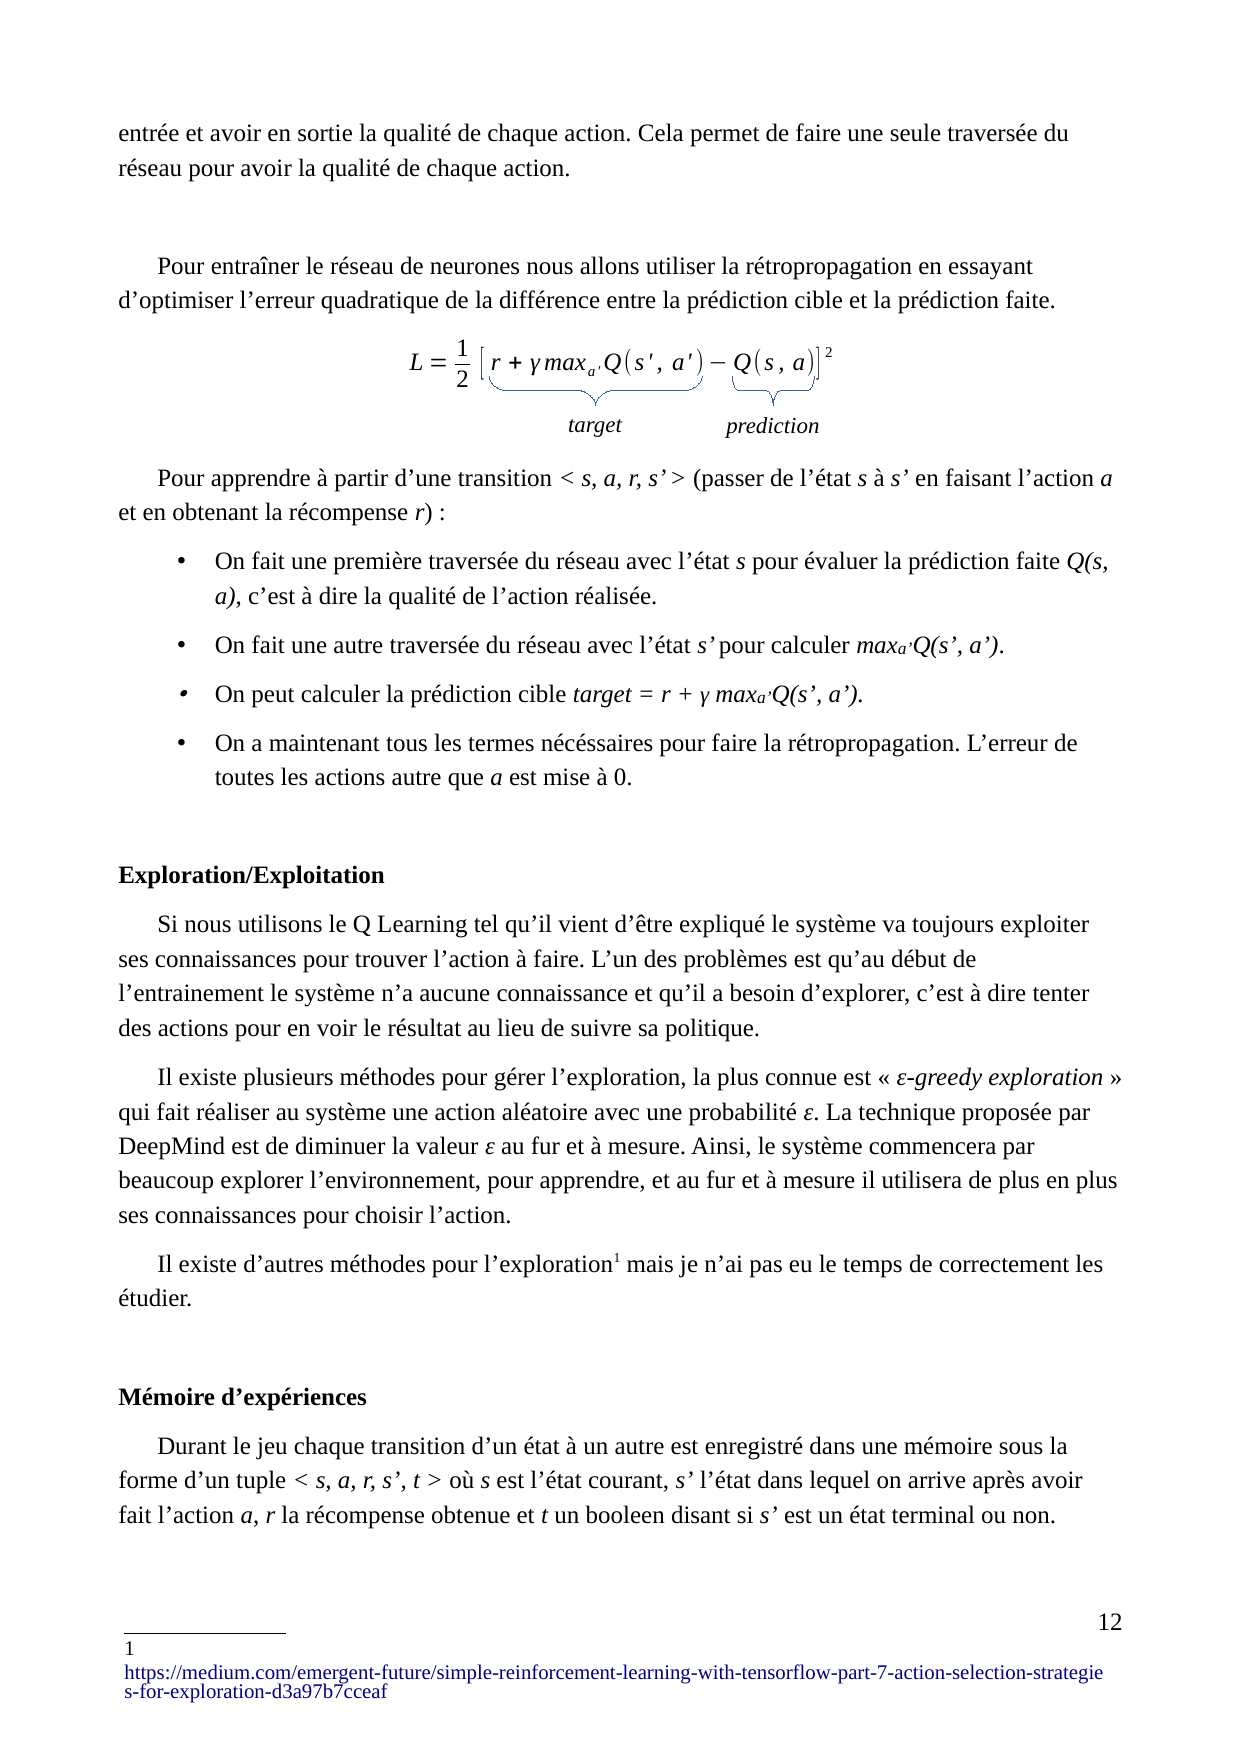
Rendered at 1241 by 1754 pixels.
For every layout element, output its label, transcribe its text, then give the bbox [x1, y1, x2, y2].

list On a maintenant tous les termes nécéssaires pour faire la rétropropagation. L’erreur de toutes les actions autre que a est mise à 0. [177, 728, 1122, 791]
text entrée et avoir en sortie la qualité de chaque action. Cela permet de faire une seule traversée du réseau pour avoir la qualité de chaque action. [118, 118, 1122, 181]
text Exploration/Exploitation [118, 861, 1122, 889]
list On fait une première traversée du réseau avec l’état s pour évaluer la prédiction faite Q(s, a), c’est à dire la qualité de l’action réalisée. [177, 546, 1122, 609]
list On peut calculer la prédiction cible target = r + γ maxa’Q(s’, a’). [177, 679, 1122, 708]
text Durant le jeu chaque transition d’un état à un autre est enregistré dans une mémoire sous la forme d’un tuple < s, a, r, s’, t > où s est l’état courant, s’ l’état dans lequel on arrive après avoir fait l’action a, r la récompense obtenue et t un booleen disant si s’ est un état terminal ou non. [118, 1431, 1122, 1528]
list On fait une autre traversée du réseau avec l’état s’ pour calculer maxa’Q(s’, a’). [177, 630, 1122, 658]
text Il existe plusieurs méthodes pour gérer l’exploration, la plus connue est « ε-greedy exploration » qui fait réaliser au système une action aléatoire avec une probabilité ε. La technique proposée par DeepMind est de diminuer la valeur ε au fur et à mesure. Ainsi, le système commencera par beaucoup explorer l’environnement, pour apprendre, et au fur et à mesure il utilisera de plus en plus ses connaissances pour choisir l’action. [118, 1062, 1122, 1229]
text Mémoire d’expériences [118, 1382, 1122, 1410]
text Pour entraîner le réseau de neurones nous allons utiliser la rétropropagation en essayant d’optimiser l’erreur quadratique de la différence entre la prédiction cible et la prédiction faite. [118, 251, 1122, 314]
text Si nous utilisons le Q Learning tel qu’il vient d’être expliqué le système va toujours exploiter ses connaissances pour trouver l’action à faire. L’un des problèmes est qu’au début de l’entrainement le système n’a aucune connaissance et qu’il a besoin d’explorer, c’est à dire tenter des actions pour en voir le résultat au lieu de suivre sa politique. [118, 909, 1122, 1042]
text Pour apprendre à partir d’une transition < s, a, r, s’ > (passer de l’état s à s’ en faisant l’action a et en obtenant la récompense r) : [118, 463, 1122, 526]
text Il existe d’autres méthodes pour l’exploration1 mais je n’ai pas eu le temps de correctement les étudier. [118, 1249, 1122, 1312]
